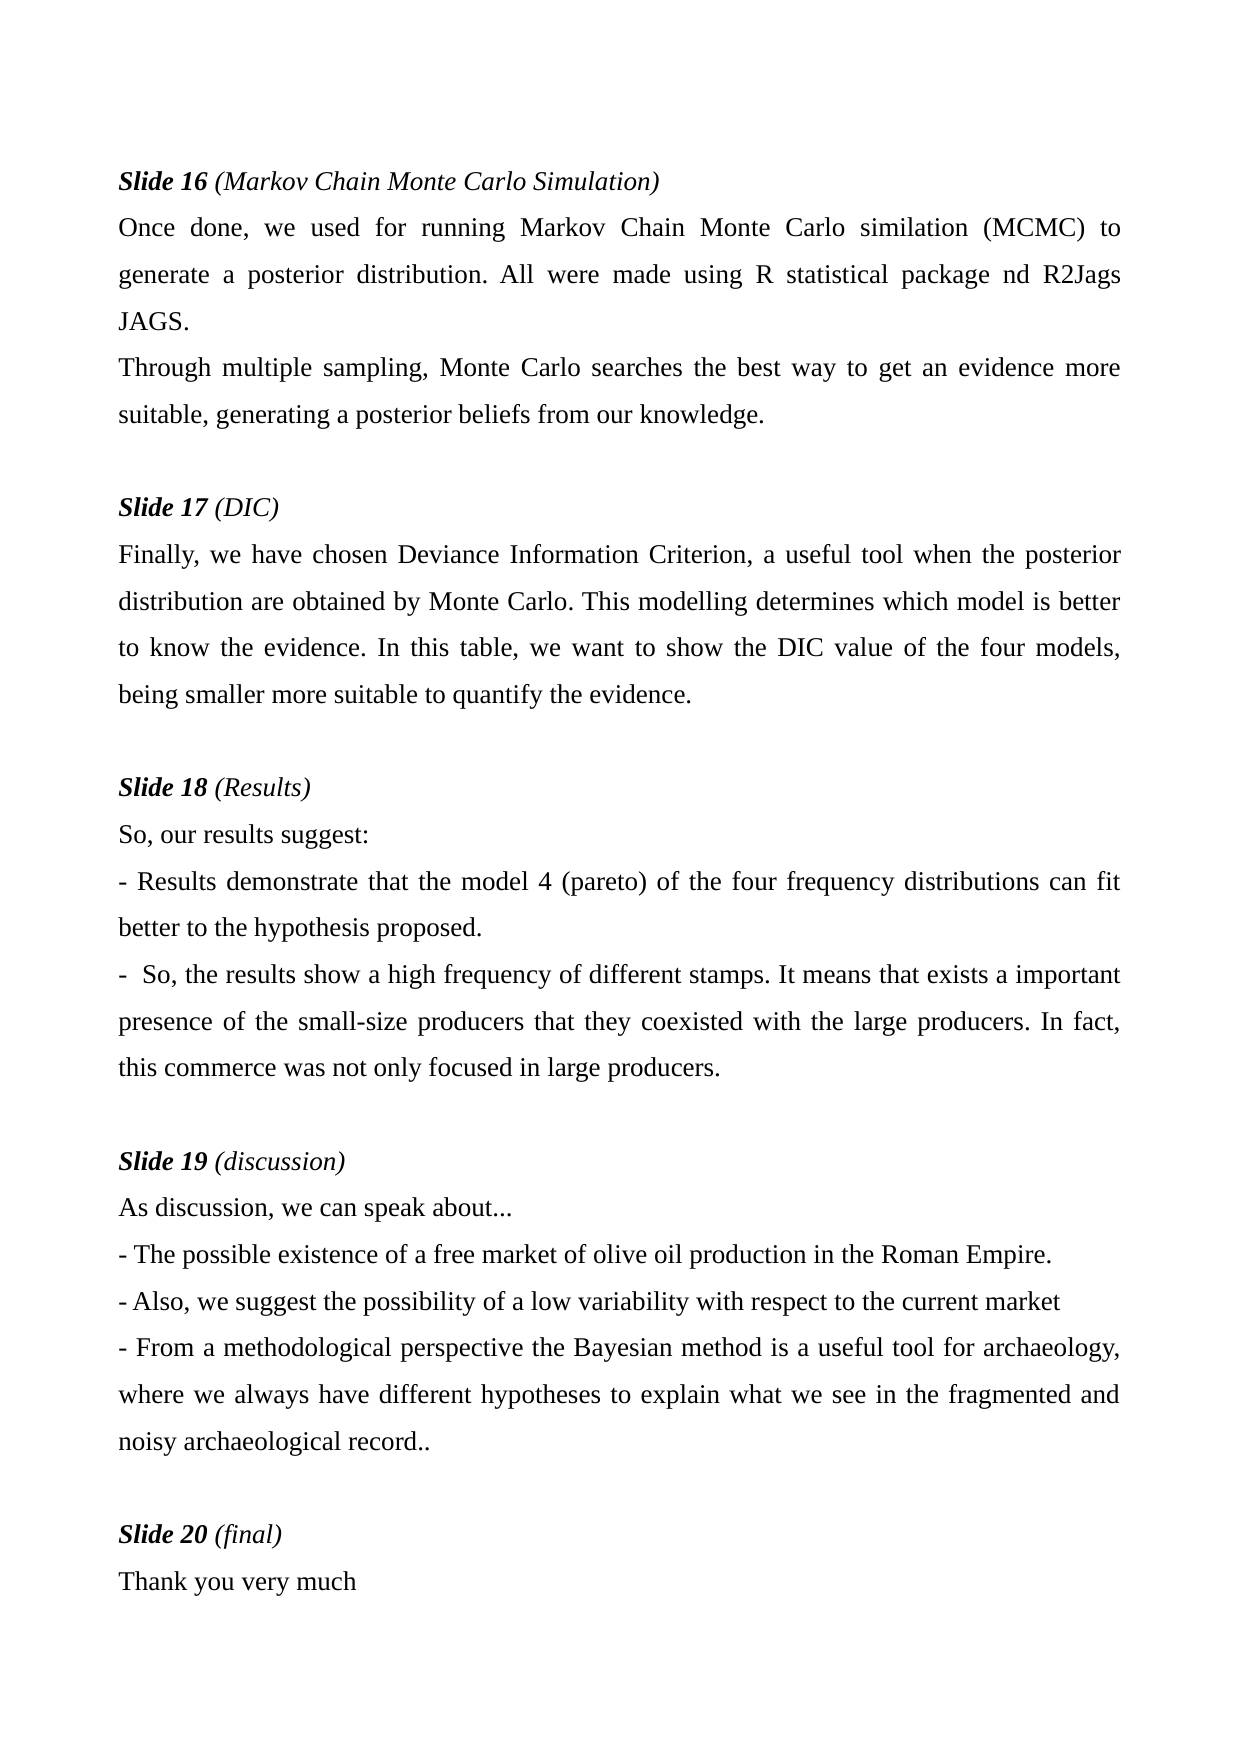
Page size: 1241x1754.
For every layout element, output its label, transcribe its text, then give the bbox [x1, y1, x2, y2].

text Through multiple sampling, Monte Carlo searches the best way to get an evidence more suitable, generating a posterior beliefs from our knowledge. [118, 351, 1122, 429]
text Slide 18 (Results) [118, 771, 1122, 803]
text Slide 17 (DIC) [118, 491, 1122, 523]
text So, our results suggest: [118, 818, 1122, 849]
text Once done, we used for running Markov Chain Monte Carlo similation (MCMC) to generate a posterior distribution. All were made using R statistical package nd R2Jags JAGS. [118, 211, 1122, 336]
text - So, the results show a high frequency of different stamps. It means that exists a important presence of the small-size producers that they coexisted with the large producers. In fact, this commerce was not only focused in large producers. [118, 958, 1122, 1083]
text Slide 20 (final) [118, 1518, 1122, 1549]
text - The possible existence of a free market of olive oil production in the Roman Empire. [118, 1238, 1122, 1269]
text Finally, we have chosen Deviance Information Criterion, a useful tool when the posterior distribution are obtained by Monte Carlo. This modelling determines which model is better to know the evidence. In this table, we want to show the DIC value of the four models, being smaller more suitable to quantify the evidence. [118, 538, 1122, 709]
text - From a methodological perspective the Bayesian method is a useful tool for archaeology, where we always have different hypotheses to explain what we see in the fragmented and noisy archaeological record.. [118, 1331, 1122, 1456]
text As discussion, we can speak about... [118, 1191, 1122, 1223]
text Slide 19 (discussion) [118, 1145, 1122, 1176]
text Thank you very much [118, 1565, 1122, 1596]
text Slide 16 (Markov Chain Monte Carlo Simulation) [118, 165, 1122, 196]
text - Also, we suggest the possibility of a low variability with respect to the current market [118, 1285, 1122, 1316]
text - Results demonstrate that the model 4 (pareto) of the four frequency distributions can fit better to the hypothesis proposed. [118, 865, 1122, 943]
